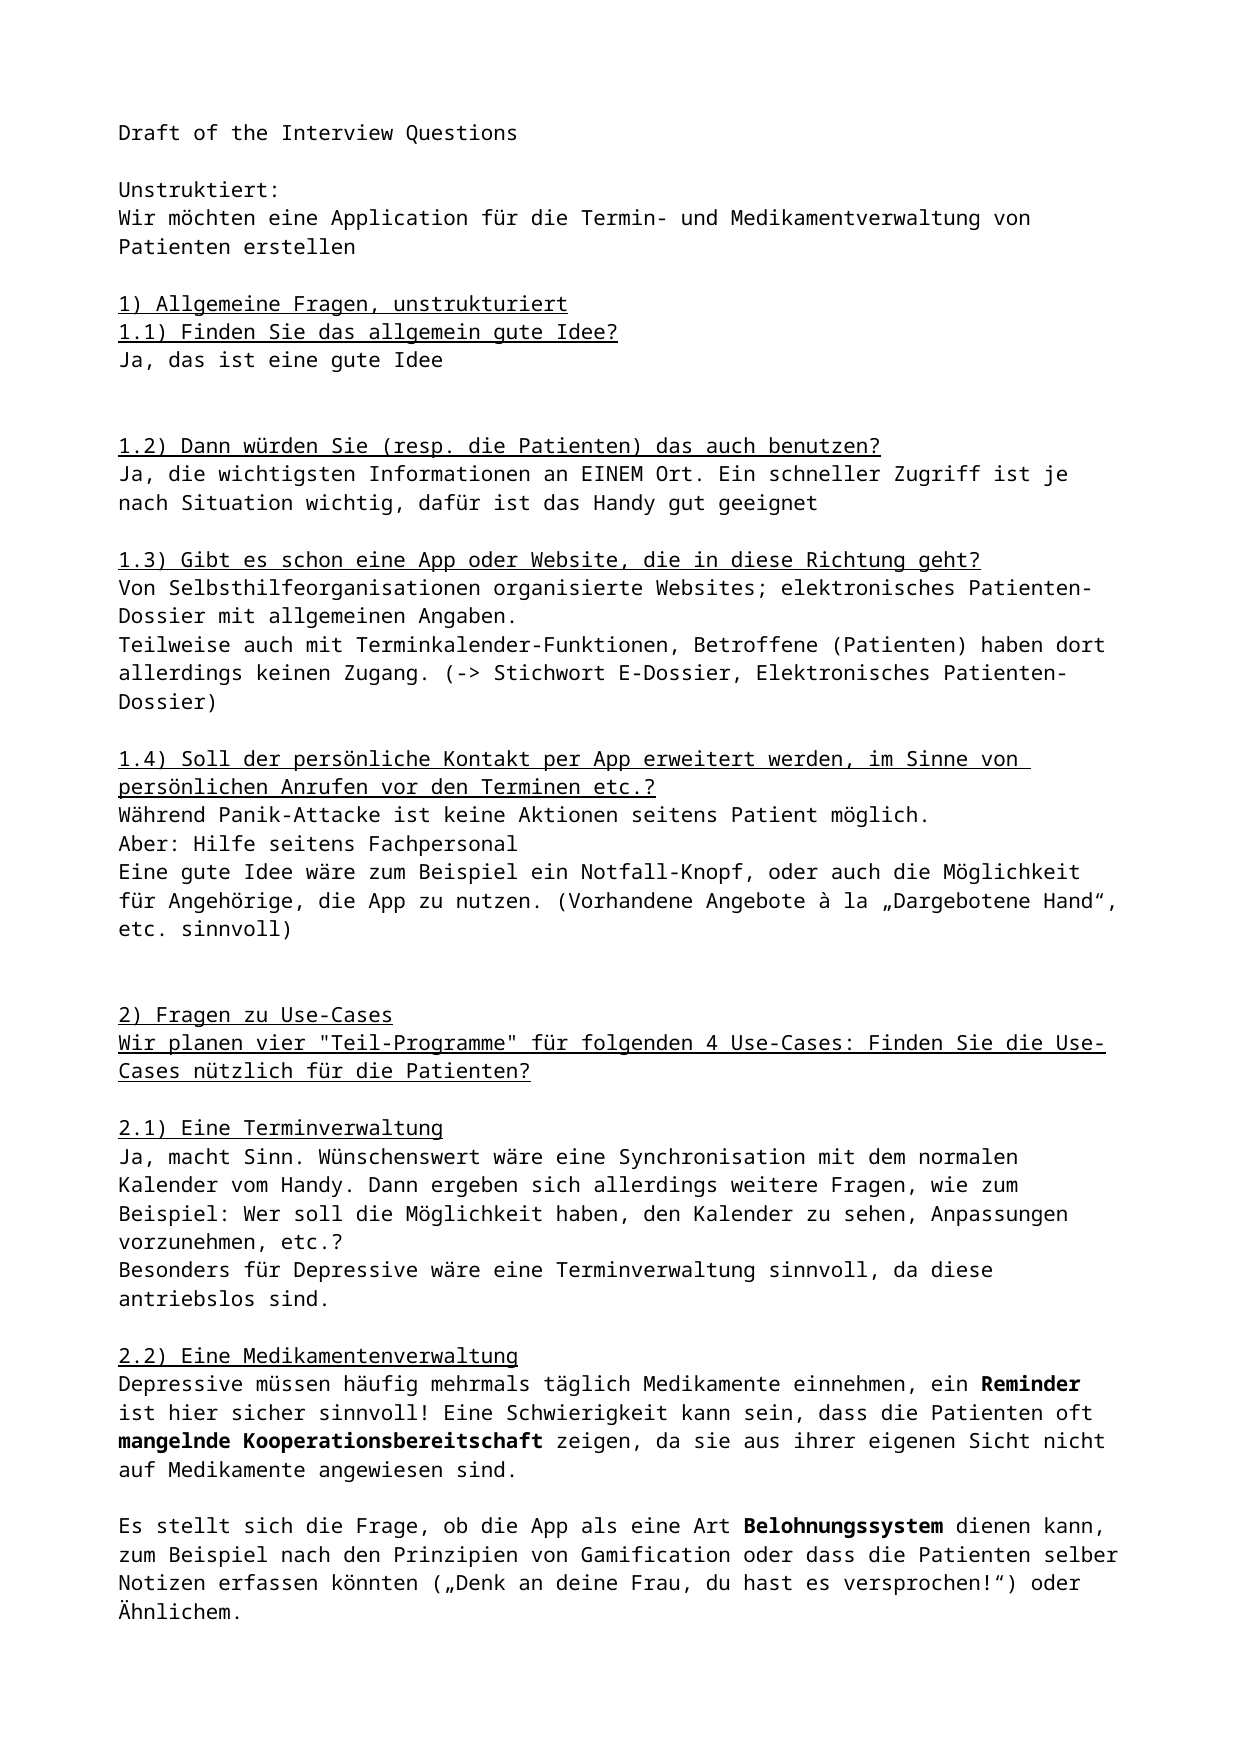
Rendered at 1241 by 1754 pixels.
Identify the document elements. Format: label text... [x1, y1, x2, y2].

text Eine gute Idee wäre zum Beispiel ein Notfall-Knopf, oder auch die Möglichkeit für Angehörige, die App zu nutzen. (Vorhandene Angebote à la „Dargebotene Hand“, etc. sinnvoll) [118, 857, 1122, 943]
text Aber: Hilfe seitens Fachpersonal [118, 829, 1122, 857]
text 1) Allgemeine Fragen, unstrukturiert [118, 289, 1122, 317]
text Während Panik-Attacke ist keine Aktionen seitens Patient möglich. [118, 801, 1122, 829]
list Depressive müssen häufig mehrmals täglich Medikamente einnehmen, ein Reminder ist hier sicher sinnvoll! Eine Schwierigkeit kann sein, dass die Patienten oft mangelnde Kooperationsbereitschaft zeigen, da sie aus ihrer eigenen Sicht nicht auf Medikamente angewiesen sind. [118, 1369, 1122, 1483]
list Es stellt sich die Frage, ob die App als eine Art Belohnungssystem dienen kann, zum Beispiel nach den Prinzipien von Gamification oder dass die Patienten selber Notizen erfassen könnten („Denk an deine Frau, du hast es versprochen!“) oder Ähnlichem. [118, 1512, 1122, 1625]
text Wir planen vier "Teil-Programme" für folgenden 4 Use-Cases: Finden Sie die Use-Cases nützlich für die Patienten? [118, 1028, 1122, 1085]
list 2.2) Eine Medikamentenverwaltung [118, 1341, 1122, 1369]
list Besonders für Depressive wäre eine Terminverwaltung sinnvoll, da diese antriebslos sind. [118, 1256, 1122, 1312]
text Draft of the Interview Questions [118, 118, 1122, 147]
list Ja, macht Sinn. Wünschenswert wäre eine Synchronisation mit dem normalen Kalender vom Handy. Dann ergeben sich allerdings weitere Fragen, wie zum Beispiel: Wer soll die Möglichkeit haben, den Kalender zu sehen, Anpassungen vorzunehmen, etc.? [118, 1142, 1122, 1256]
text Teilweise auch mit Terminkalender-Funktionen, Betroffene (Patienten) haben dort allerdings keinen Zugang. (-> Stichwort E-Dossier, Elektronisches Patienten-Dossier) [118, 630, 1122, 715]
text 2) Fragen zu Use-Cases [118, 1000, 1122, 1028]
list Ja, das ist eine gute Idee [118, 346, 1122, 374]
text 1.4) Soll der persönliche Kontakt per App erweitert werden, im Sinne von persönlichen Anrufen vor den Terminen etc.? [118, 744, 1122, 801]
list 1.1) Finden Sie das allgemein gute Idee? [118, 317, 1122, 346]
list 1.3) Gibt es schon eine App oder Website, die in diese Richtung geht? [118, 545, 1122, 573]
text Von Selbsthilfeorganisationen organisierte Websites; elektronisches Patienten-Dossier mit allgemeinen Angaben. [118, 573, 1122, 630]
list 1.2) Dann würden Sie (resp. die Patienten) das auch benutzen? [118, 431, 1122, 459]
text Unstruktiert: [118, 175, 1122, 203]
list 2.1) Eine Terminverwaltung [118, 1113, 1122, 1142]
list Ja, die wichtigsten Informationen an EINEM Ort. Ein schneller Zugriff ist je nach Situation wichtig, dafür ist das Handy gut geeignet [118, 459, 1122, 516]
text Wir möchten eine Application für die Termin- und Medikamentverwaltung von Patienten erstellen [118, 203, 1122, 260]
